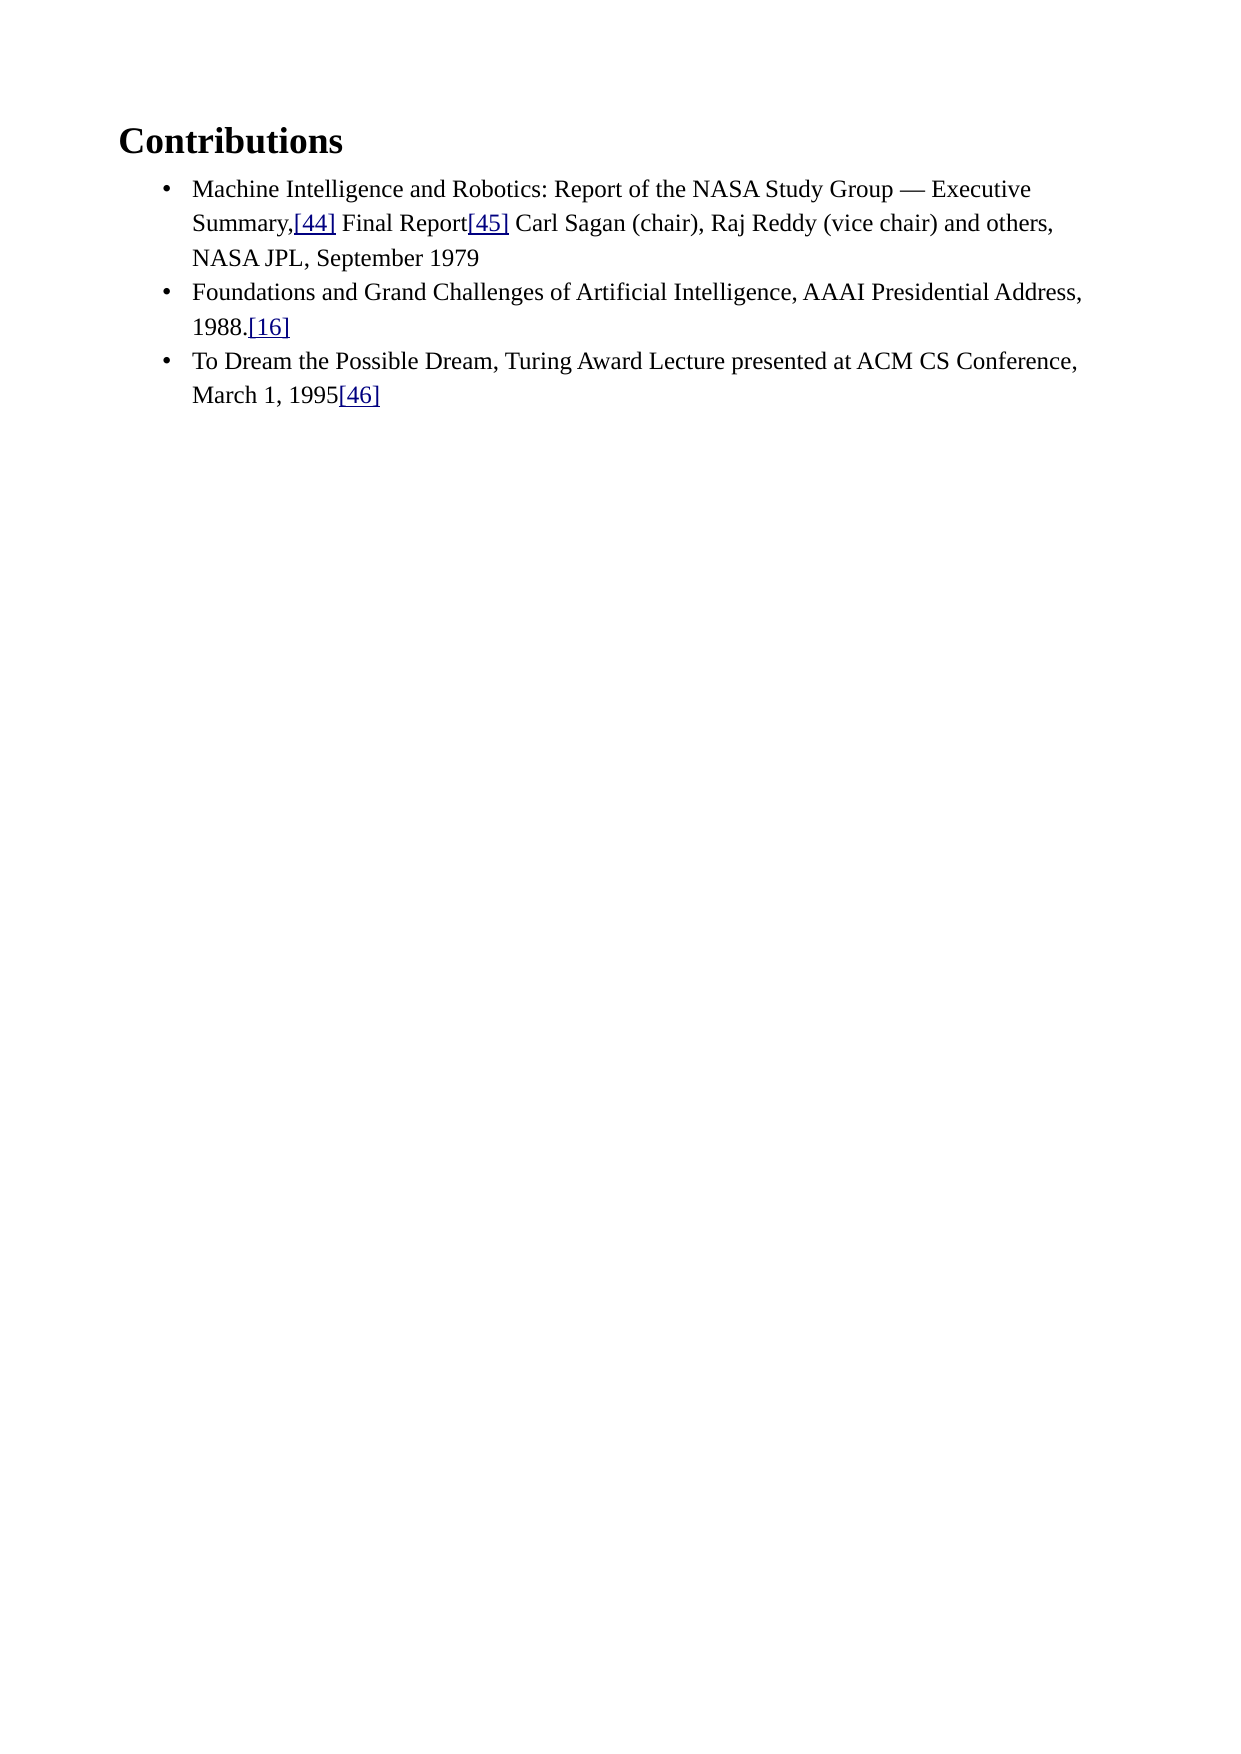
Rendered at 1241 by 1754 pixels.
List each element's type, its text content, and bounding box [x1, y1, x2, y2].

list Machine Intelligence and Robotics: Report of the NASA Study Group — Executive Summary,[44] Final Report[45] Carl Sagan (chair), Raj Reddy (vice chair) and others, NASA JPL, September 1979 [162, 174, 1122, 271]
subtitle Contributions [118, 118, 1122, 161]
list Foundations and Grand Challenges of Artificial Intelligence, AAAI Presidential Address, 1988.[16] [162, 277, 1122, 340]
list To Dream the Possible Dream, Turing Award Lecture presented at ACM CS Conference, March 1, 1995[46] [162, 346, 1122, 409]
